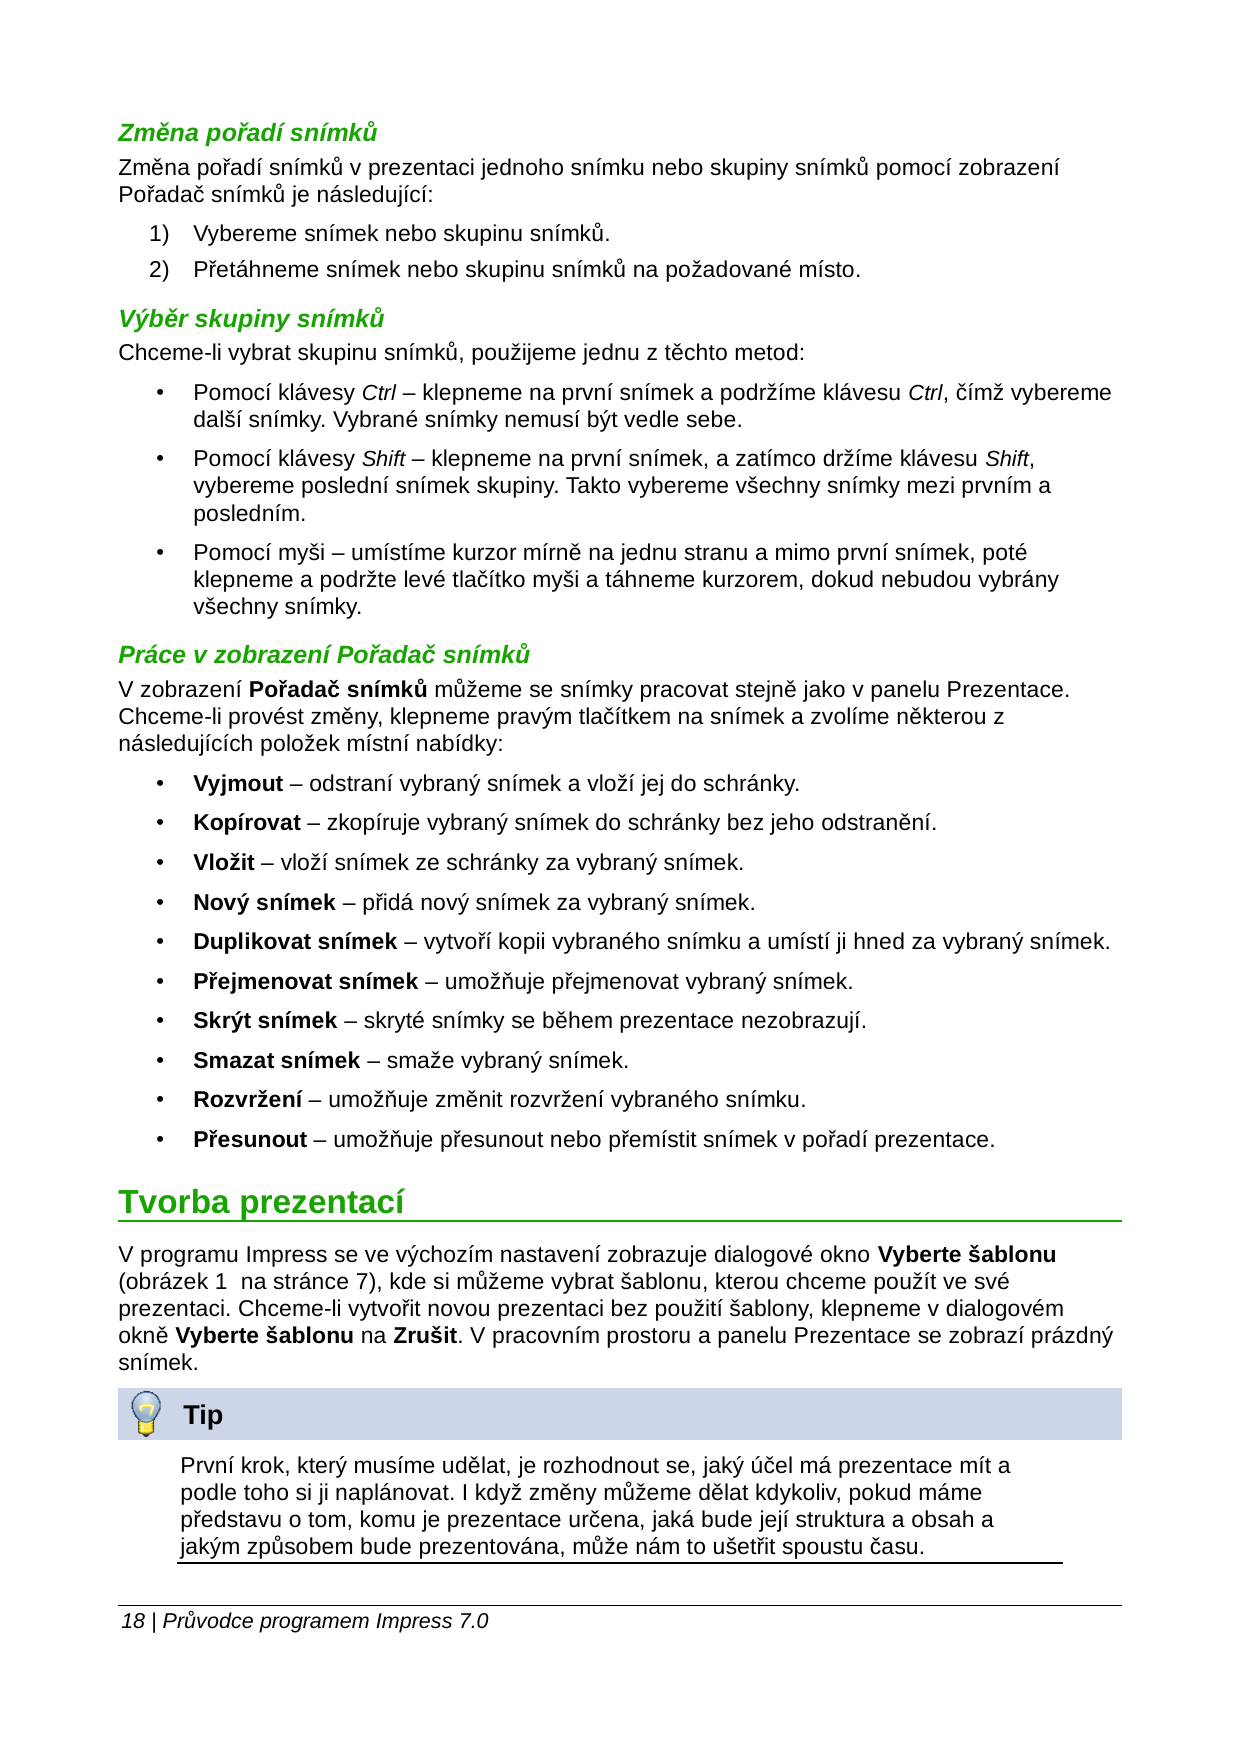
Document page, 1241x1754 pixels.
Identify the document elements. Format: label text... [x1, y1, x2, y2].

subtitle Výběr skupiny snímků [118, 303, 1122, 332]
text V programu Impress se ve výchozím nastavení zobrazuje dialogové okno Vyberte šablonu (obrázek 1 na stránce 6), kde si můžeme vybrat šablonu, kterou chceme použít ve své prezentaci. Chceme-li vytvořit novou prezentaci bez použití šablony, klepneme v dialogovém okně Vyberte šablonu na Zrušit. V pracovním prostoru a panelu Prezentace se zobrazí prázdný snímek. [118, 1240, 1122, 1376]
list Vložit – vloží snímek ze schránky za vybraný snímek. [156, 848, 1122, 875]
subtitle Tip [118, 1388, 1122, 1440]
subtitle Tvorba prezentací [118, 1182, 1122, 1220]
list Smazat snímek – smaže vybraný snímek. [156, 1046, 1122, 1073]
subtitle Změna pořadí snímků [118, 118, 1122, 147]
text První krok, který musíme udělat, je rozhodnout se, jaký účel má prezentace mít a podle toho si ji naplánovat. I když změny můžeme dělat kdykoliv, pokud máme představu o tom, komu je prezentace určena, jaká bude její struktura a obsah a jakým způsobem bude prezentována, může nám to ušetřit spoustu času. [177, 1448, 1063, 1562]
list Skrýt snímek – skryté snímky se během prezentace nezobrazují. [156, 1007, 1122, 1034]
list Rozvržení – umožňuje změnit rozvržení vybraného snímku. [156, 1086, 1122, 1113]
list Vybereme snímek nebo skupinu snímků. [169, 220, 1122, 247]
subtitle Práce v zobrazení Pořadač snímků [118, 640, 1122, 669]
list Přejmenovat snímek – umožňuje přejmenovat vybraný snímek. [156, 967, 1122, 994]
list Přesunout – umožňuje přesunout nebo přemístit snímek v pořadí prezentace. [156, 1125, 1122, 1152]
list Pomocí klávesy Ctrl – klepneme na první snímek a podržíme klávesu Ctrl, čímž vybereme další snímky. Vybrané snímky nemusí být vedle sebe. [156, 378, 1122, 432]
list Změna pořadí snímků v prezentaci jednoho snímku nebo skupiny snímků pomocí zobrazení Pořadač snímků je následující: [118, 153, 1122, 207]
list Pomocí myši – umístíme kurzor mírně na jednu stranu a mimo první snímek, poté klepneme a podržte levé tlačítko myši a táhneme kurzorem, dokud nebudou vybrány všechny snímky. [156, 538, 1122, 620]
list Kopírovat – zkopíruje vybraný snímek do schránky bez jeho odstranění. [156, 809, 1122, 836]
list Přetáhneme snímek nebo skupinu snímků na požadované místo. [169, 256, 1122, 283]
list Vyjmout – odstraní vybraný snímek a vloží jej do schránky. [156, 769, 1122, 796]
list Chceme-li vybrat skupinu snímků, použijeme jednu z těchto metod: [118, 338, 1122, 366]
list Duplikovat snímek – vytvoří kopii vybraného snímku a umístí ji hned za vybraný snímek. [156, 927, 1122, 954]
picture [119, 1389, 170, 1440]
list Nový snímek – přidá nový snímek za vybraný snímek. [156, 888, 1122, 915]
list Pomocí klávesy Shift – klepneme na první snímek, a zatímco držíme klávesu Shift, vybereme poslední snímek skupiny. Takto vybereme všechny snímky mezi prvním a posledním. [156, 445, 1122, 526]
text V zobrazení Pořadač snímků můžeme se snímky pracovat stejně jako v panelu Prezentace. Chceme-li provést změny, klepneme pravým tlačítkem na snímek a zvolíme některou z následujících položek místní nabídky: [118, 675, 1122, 757]
